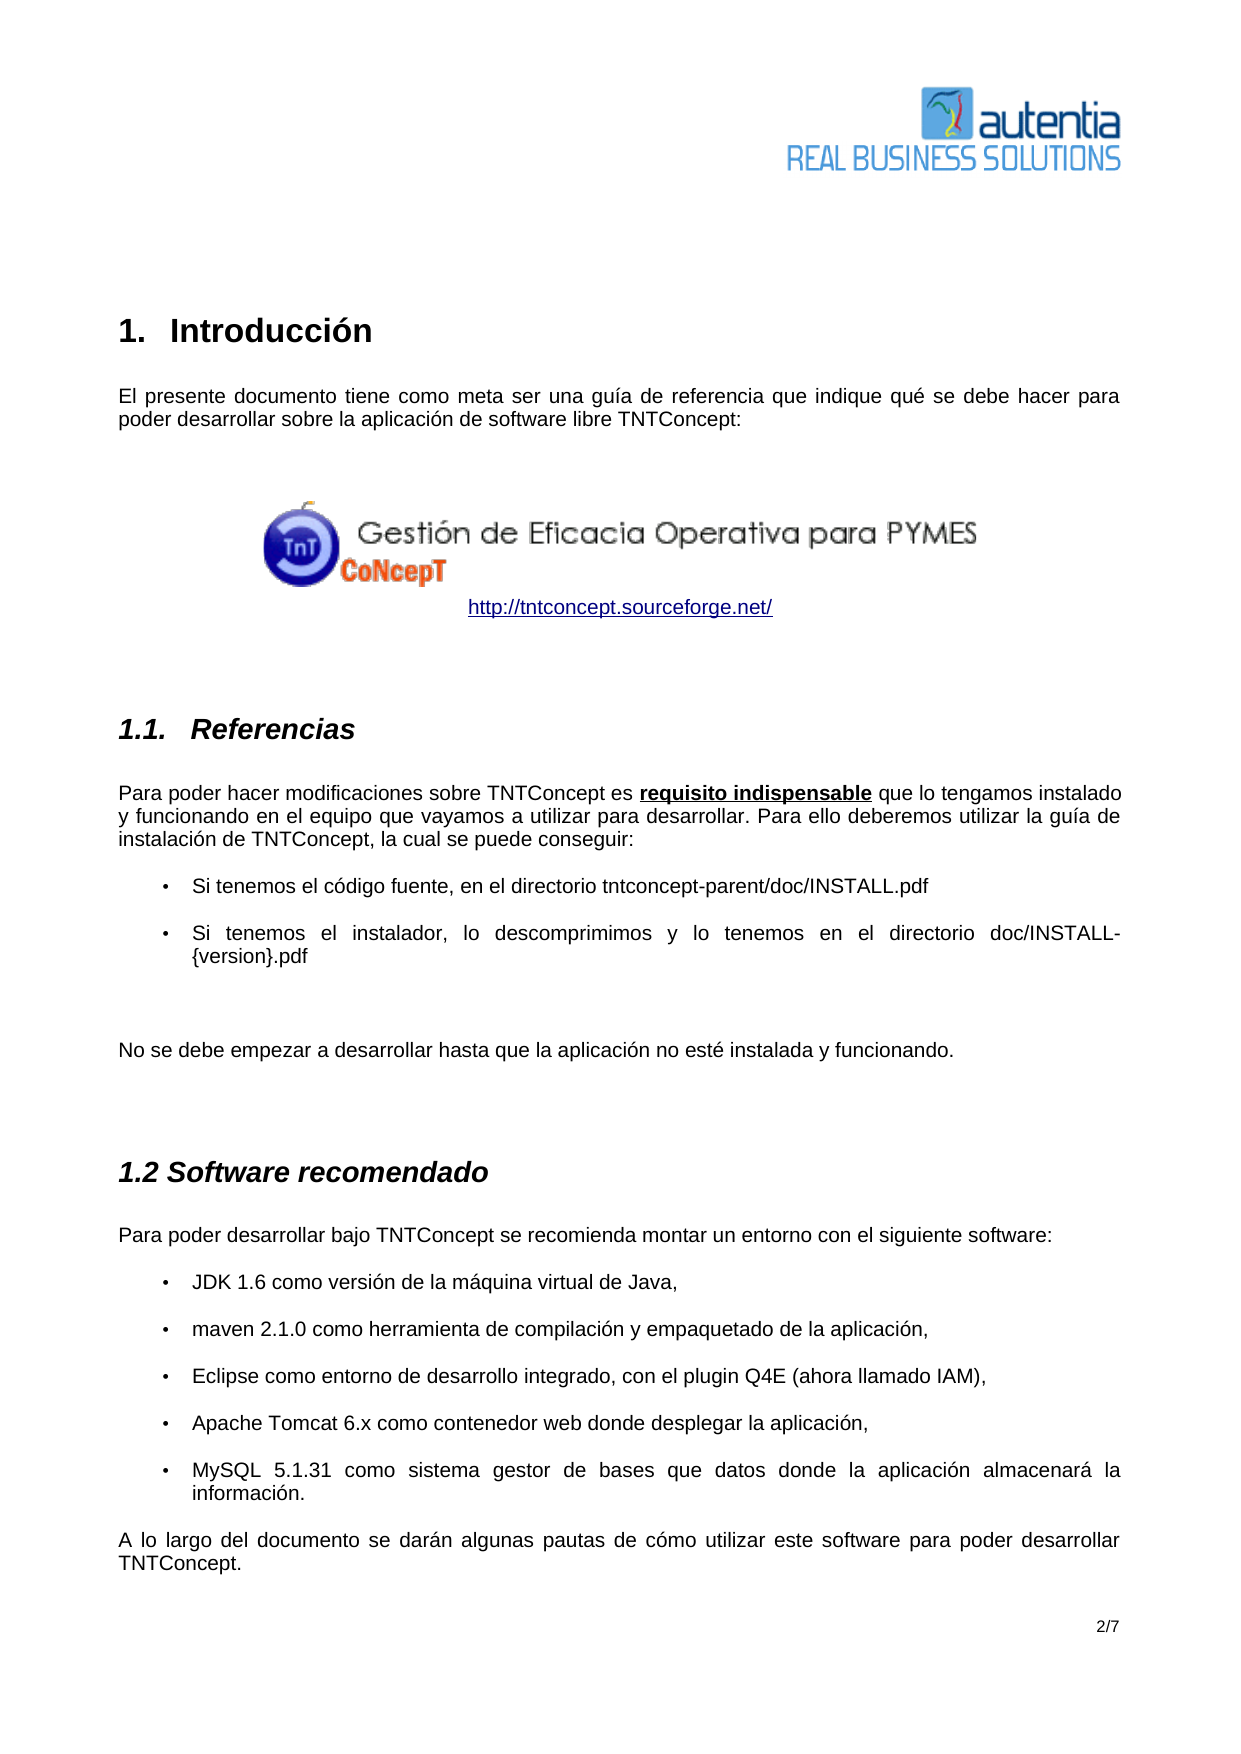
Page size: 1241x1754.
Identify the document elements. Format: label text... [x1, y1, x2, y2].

list Apache Tomcat 6.x como contenedor web donde desplegar la aplicación, [162, 1412, 1122, 1435]
picture [263, 501, 977, 587]
list JDK 1.6 como versión de la máquina virtual de Java, [162, 1271, 1122, 1294]
list maven 2.1.0 como herramienta de compilación y empaquetado de la aplicación, [162, 1318, 1122, 1341]
list MySQL 5.1.31 como sistema gestor de bases que datos donde la aplicación almacenará la información. [162, 1458, 1122, 1505]
list Si tenemos el código fuente, en el directorio tntconcept-parent/doc/INSTALL.pdf [162, 874, 1122, 898]
text http://tntconcept.sourceforge.net/ [118, 595, 1122, 619]
picture [782, 85, 1123, 178]
list Eclipse como entorno de desarrollo integrado, con el plugin Q4E (ahora llamado IAM), [162, 1365, 1122, 1388]
list Si tenemos el instalador, lo descomprimimos y lo tenemos en el directorio doc/INSTALL-{version}.pdf [162, 921, 1122, 968]
subtitle Referencias [118, 713, 1122, 746]
subtitle Introducción [118, 312, 1122, 349]
text El presente documento tiene como meta ser una guía de referencia que indique qué se debe hacer para poder desarrollar sobre la aplicación de software libre TNTConcept: [118, 385, 1122, 431]
text Para poder desarrollar bajo TNTConcept se recomienda montar un entorno con el siguiente software: [118, 1224, 1122, 1247]
text Para poder hacer modificaciones sobre TNTConcept es requisito indispensable que lo tengamos instalado y funcionando en el equipo que vayamos a utilizar para desarrollar. Para ello deberemos utilizar la guía de instalación de TNTConcept, la cual se puede conseguir: [118, 781, 1122, 851]
text A lo largo del documento se darán algunas pautas de cómo utilizar este software para poder desarrollar TNTConcept. [118, 1528, 1122, 1575]
text No se debe empezar a desarrollar hasta que la aplicación no esté instalada y funcionando. [118, 1038, 1122, 1062]
subtitle 1.2 Software recomendado [118, 1156, 1122, 1189]
